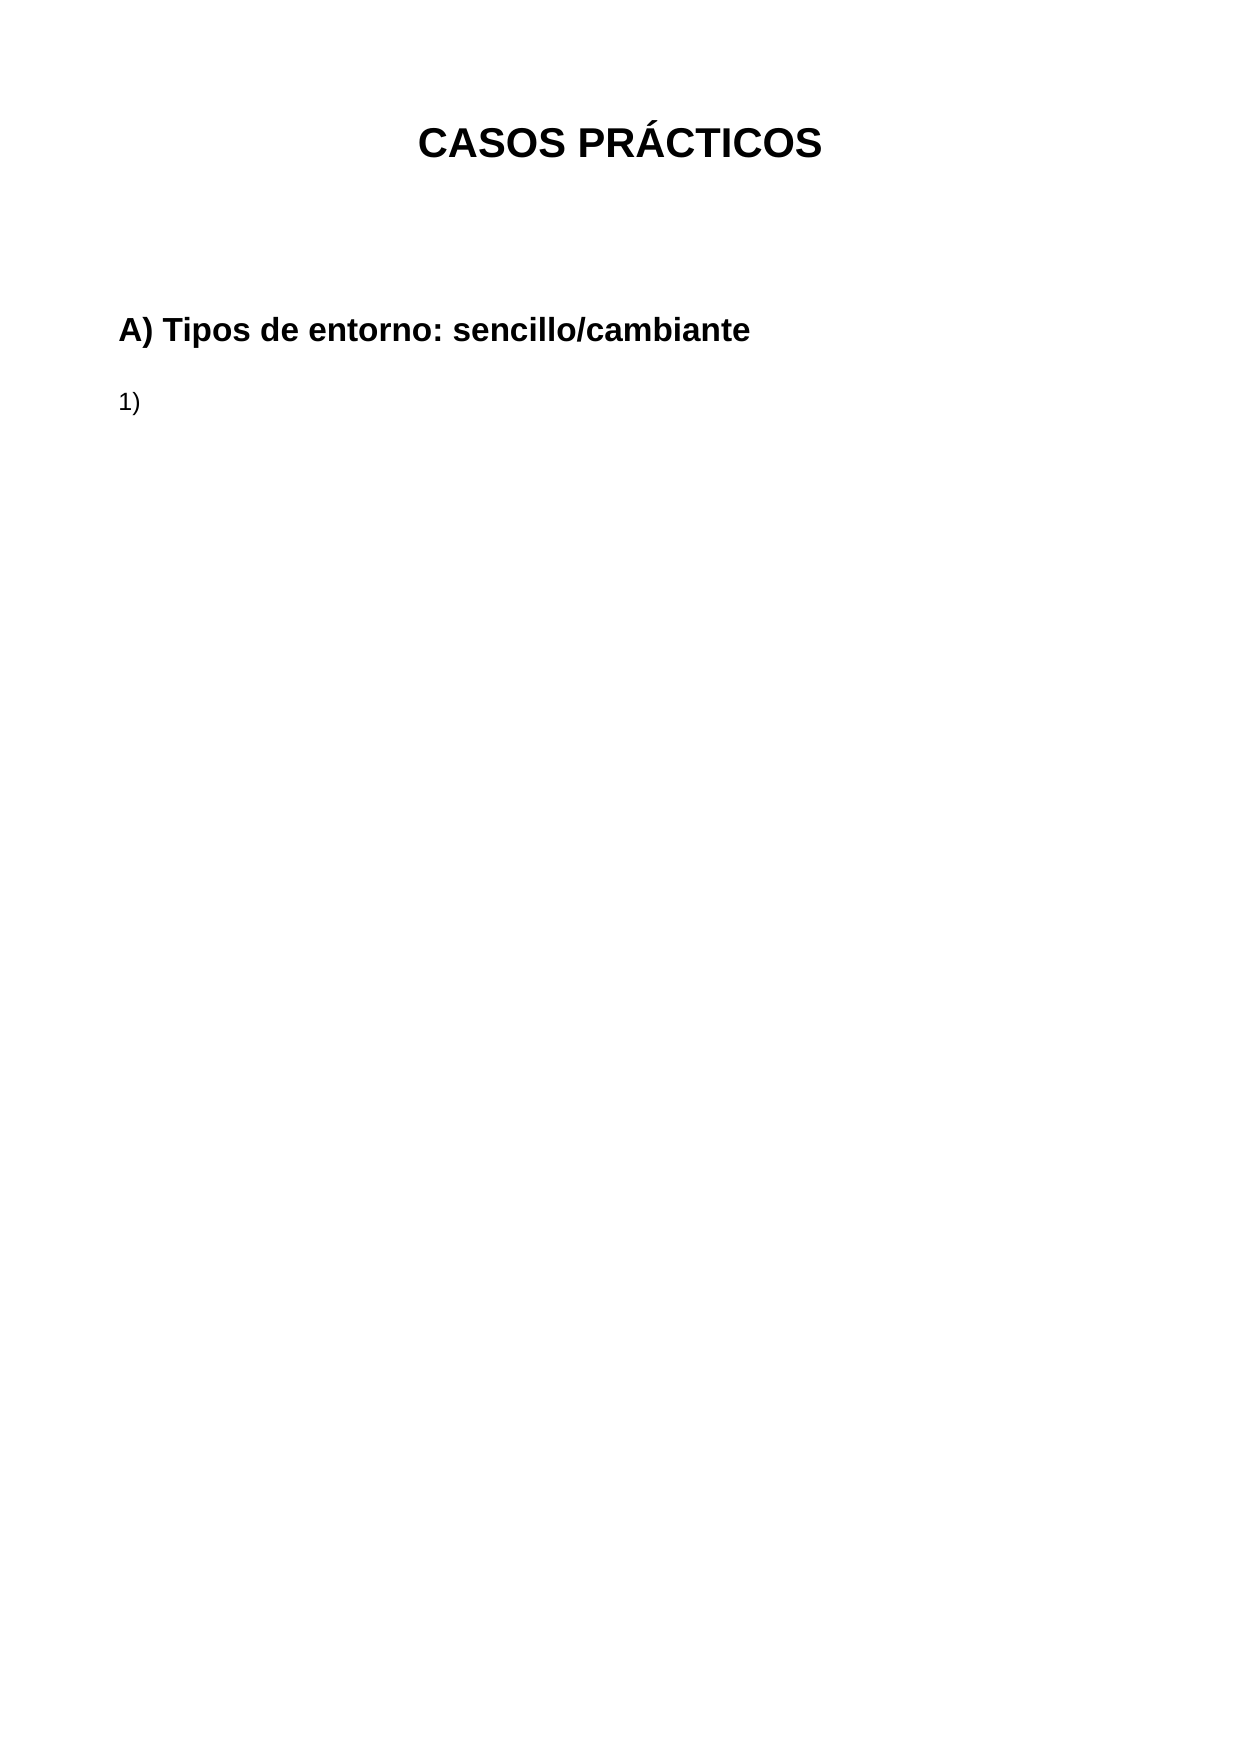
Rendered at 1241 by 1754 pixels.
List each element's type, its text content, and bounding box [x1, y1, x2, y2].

text A) Tipos de entorno: sencillo/cambiante [118, 310, 1122, 348]
text CASOS PRÁCTICOS [118, 118, 1122, 166]
text 1) [118, 387, 1122, 415]
